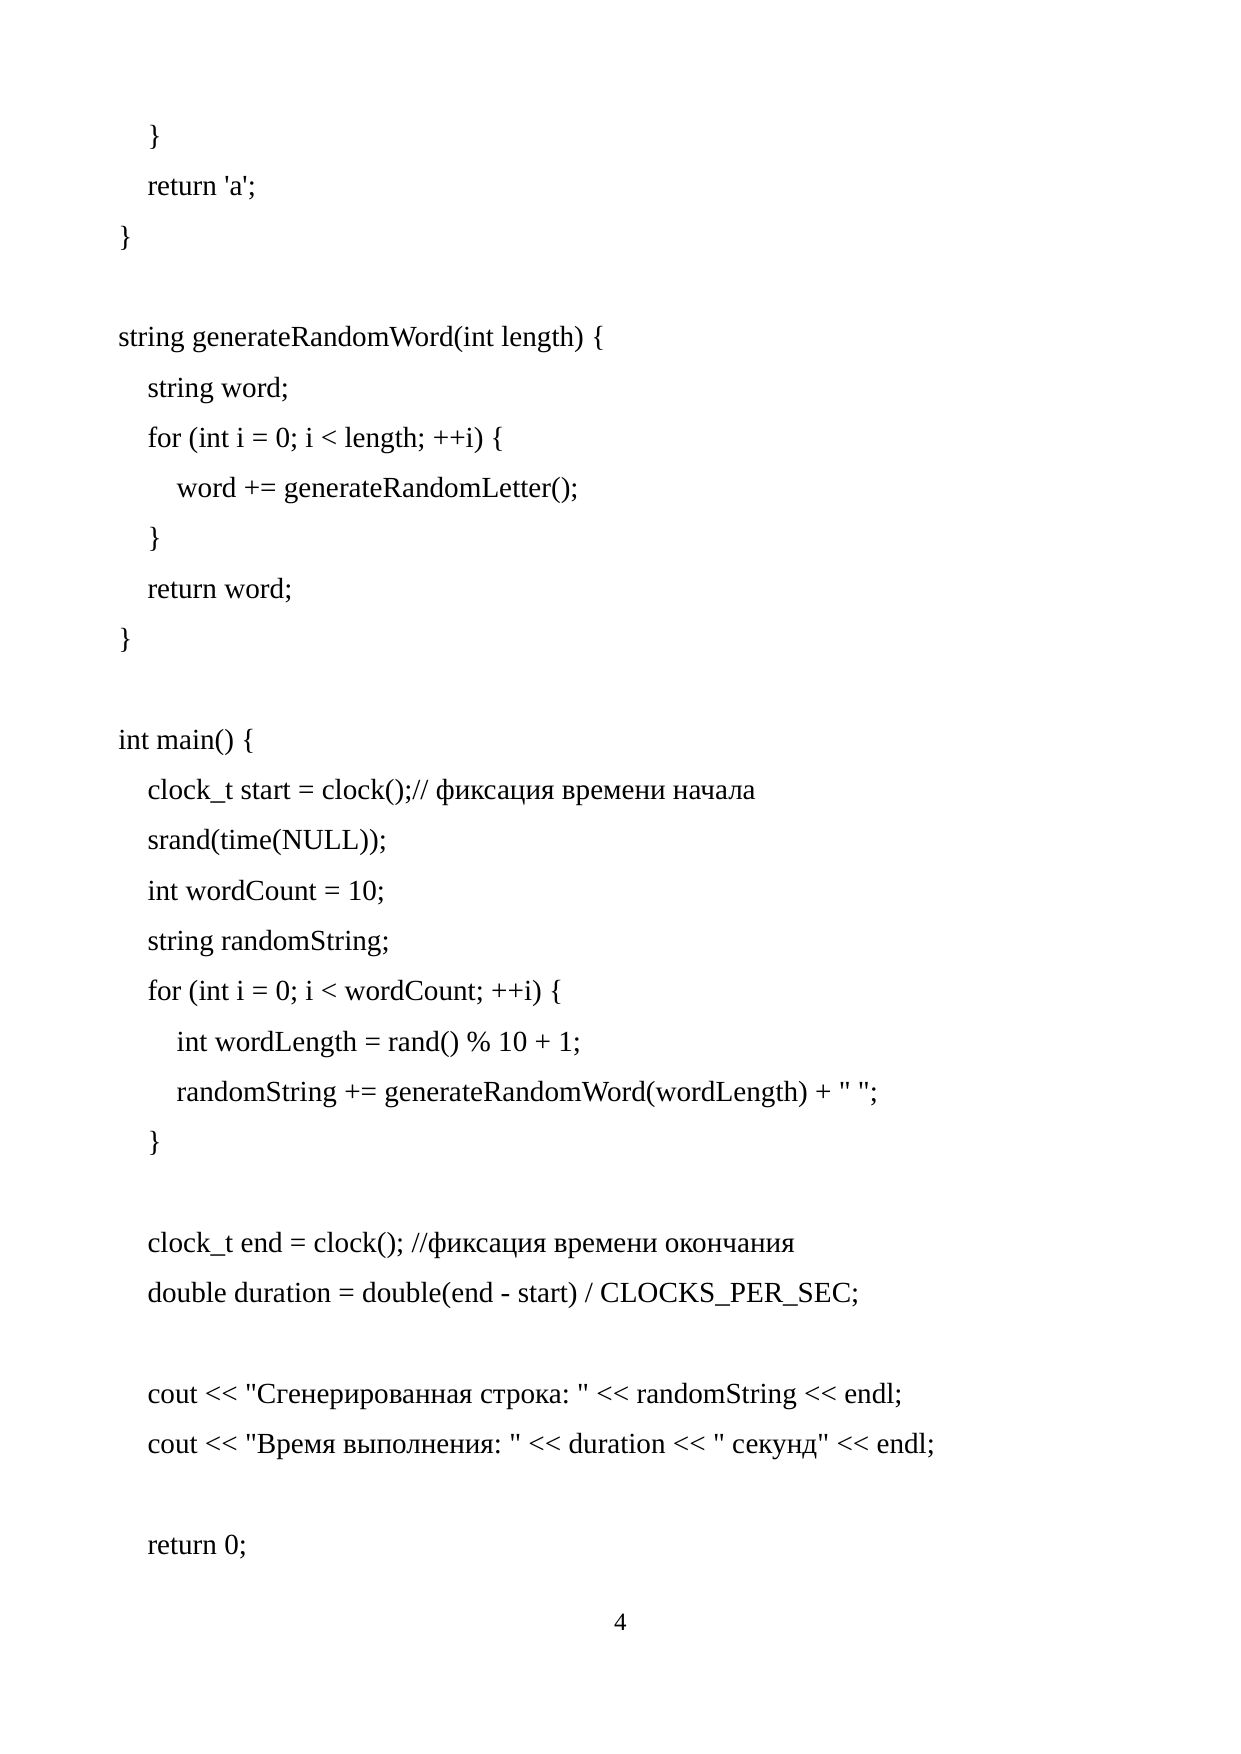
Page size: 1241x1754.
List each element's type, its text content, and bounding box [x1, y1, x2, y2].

text int main() { [118, 722, 1122, 755]
text return 'a'; [118, 168, 1122, 202]
text } [118, 219, 1122, 252]
text return word; [118, 571, 1122, 604]
text srand(time(NULL)); [118, 822, 1122, 856]
text string randomString; [118, 923, 1122, 957]
text int wordLength = rand() % 10 + 1; [118, 1024, 1122, 1057]
text cout << "Сгенерированная строка: " << randomString << endl; [118, 1376, 1122, 1409]
text clock_t start = clock();// фиксация времени начала [118, 772, 1122, 806]
text return 0; [118, 1527, 1122, 1560]
text string word; [118, 370, 1122, 403]
text } [118, 118, 1122, 152]
text for (int i = 0; i < wordCount; ++i) { [118, 973, 1122, 1007]
text } [118, 621, 1122, 655]
text int wordCount = 10; [118, 873, 1122, 906]
text } [118, 1124, 1122, 1158]
text for (int i = 0; i < length; ++i) { [118, 420, 1122, 453]
text randomString += generateRandomWord(wordLength) + " "; [118, 1074, 1122, 1108]
text } [118, 521, 1122, 554]
text word += generateRandomLetter(); [118, 470, 1122, 504]
text string generateRandomWord(int length) { [118, 319, 1122, 353]
text clock_t end = clock(); //фиксация времени окончания [118, 1225, 1122, 1258]
text cout << "Время выполнения: " << duration << " секунд" << endl; [118, 1426, 1122, 1460]
text double duration = double(end - start) / CLOCKS_PER_SEC; [118, 1275, 1122, 1309]
